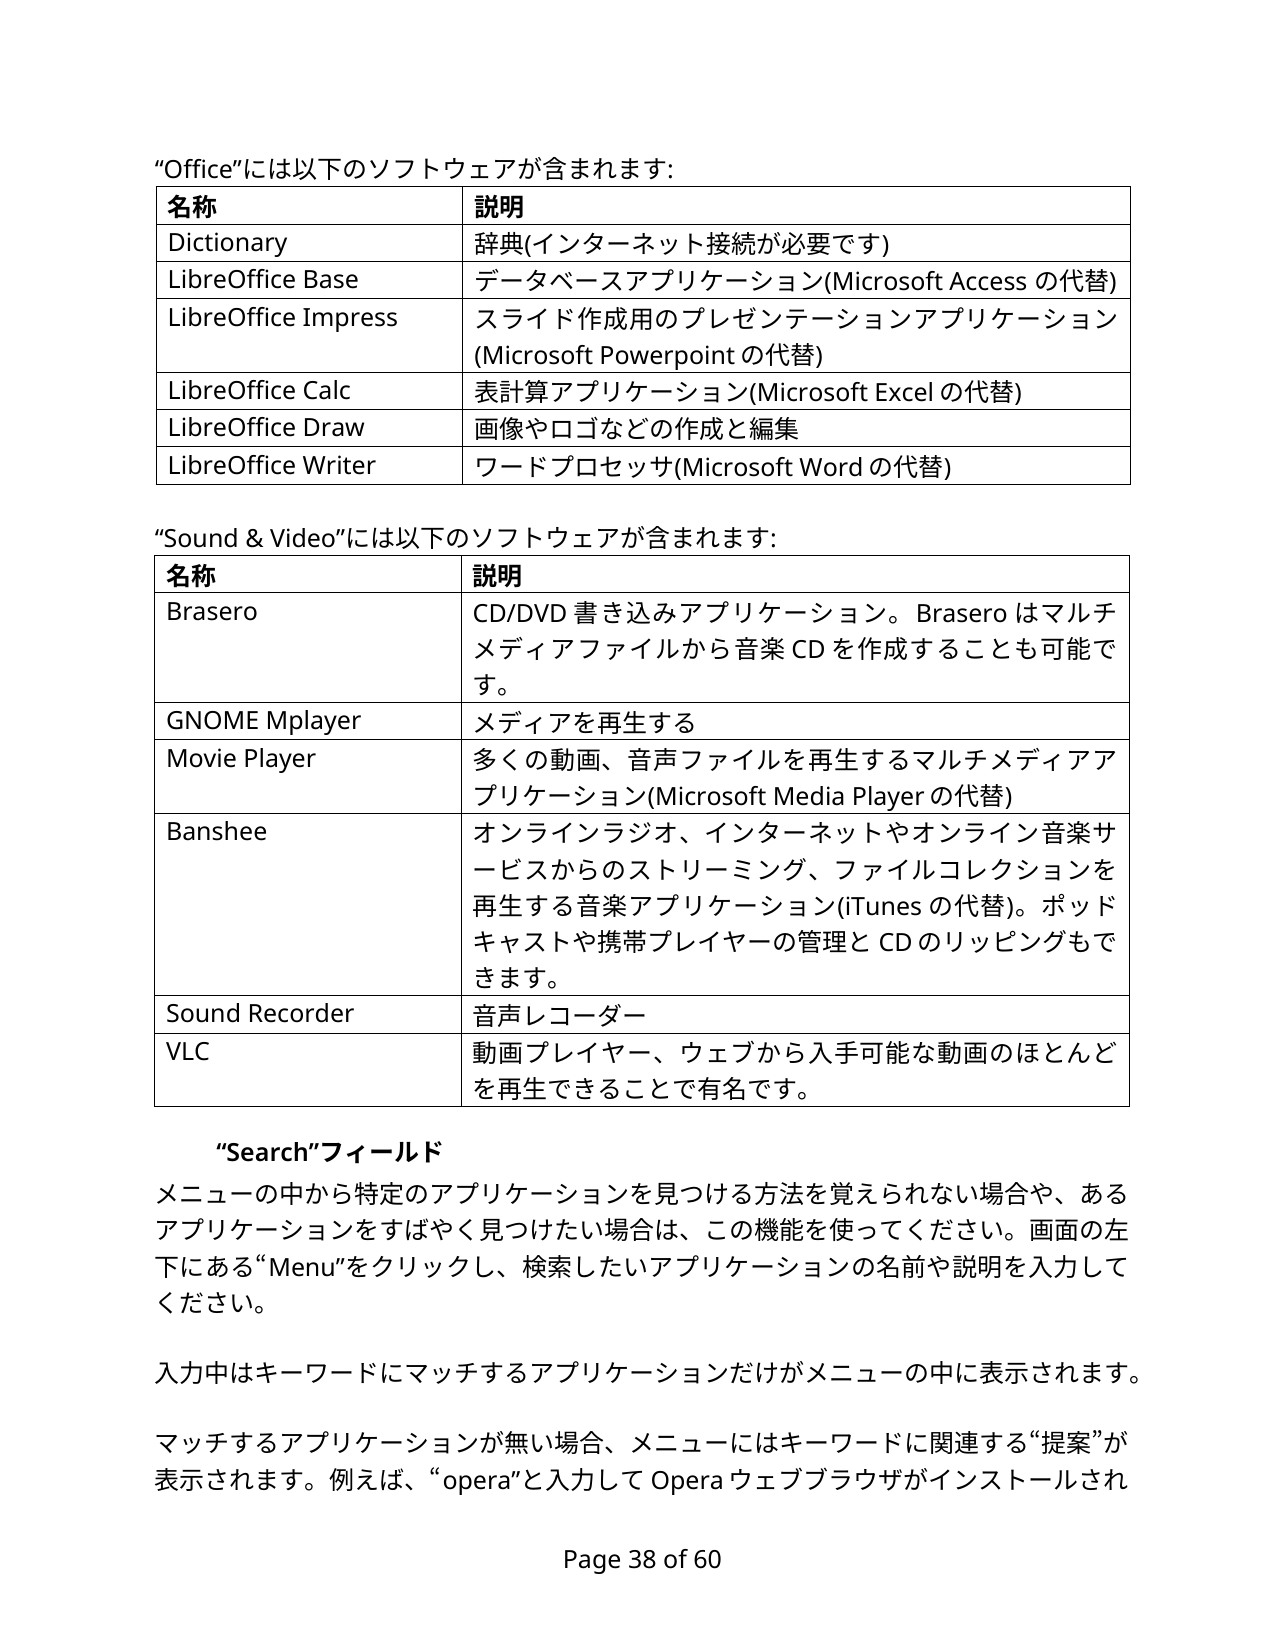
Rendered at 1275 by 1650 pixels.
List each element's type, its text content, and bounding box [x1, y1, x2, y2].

table_cell 画像やロゴなどの作成と編集 [463, 410, 1130, 446]
table_cell スライド作成用のプレゼンテーションアプリケーション(Microsoft Powerpointの代替) [463, 299, 1130, 372]
text “Sound & Video”には以下のソフトウェアが含まれます: [154, 519, 1130, 555]
table_cell Movie Player [155, 740, 461, 813]
text メニューの中から特定のアプリケーションを見つける方法を覚えられない場合や、あるアプリケーションをすばやく見つけたい場合は、この機能を使ってください。画面の左下にある“Menu”をクリックし、検索したいアプリケーションの名前や説明を入力してください。 [154, 1174, 1130, 1319]
table_cell Dictionary [157, 225, 462, 261]
table_cell 動画プレイヤー、ウェブから入手可能な動画のほとんどを再生できることで有名です。 [462, 1034, 1129, 1106]
table_header 名称 [157, 187, 462, 223]
table_cell LibreOffice Draw [157, 410, 462, 446]
table_cell Banshee [155, 814, 461, 995]
table_cell GNOME Mplayer [155, 703, 461, 739]
table_header 名称 [155, 556, 461, 592]
table_cell データベースアプリケーション(Microsoft Access の代替) [463, 262, 1130, 298]
table_cell CD/DVD書き込みアプリケーション。Braseroはマルチメディアファイルから音楽CDを作成することも可能です。 [462, 593, 1129, 702]
text “Office”には以下のソフトウェアが含まれます: [154, 150, 1130, 186]
table_cell メディアを再生する [462, 703, 1129, 739]
table_cell 表計算アプリケーション(Microsoft Excelの代替) [463, 373, 1130, 409]
table_header 説明 [462, 556, 1129, 592]
table_cell Brasero [155, 593, 461, 702]
table_cell VLC [155, 1034, 461, 1106]
table_header 説明 [463, 187, 1130, 223]
table_cell Sound Recorder [155, 996, 461, 1032]
table_cell LibreOffice Writer [157, 447, 462, 483]
table_cell 辞典(インターネット接続が必要です) [463, 225, 1130, 261]
table_cell ワードプロセッサ(Microsoft Wordの代替) [463, 447, 1130, 483]
table_cell LibreOffice Impress [157, 299, 462, 372]
table_cell オンラインラジオ、インターネットやオンライン音楽サービスからのストリーミング、ファイルコレクションを再生する音楽アプリケーション(iTunesの代替)。ポッドキャストや携帯プレイヤーの管理とCDのリッピングもできます。 [462, 814, 1129, 995]
table_cell LibreOffice Base [157, 262, 462, 298]
text マッチするアプリケーションが無い場合、メニューにはキーワードに関連する“提案”が表示されます。例えば、“opera”と入力してOperaウェブブラウザがインストールされ [154, 1424, 1130, 1496]
text 入力中はキーワードにマッチするアプリケーションだけがメニューの中に表示されます。 [154, 1353, 1130, 1390]
table_cell LibreOffice Calc [157, 373, 462, 409]
table_cell 多くの動画、音声ファイルを再生するマルチメディアアプリケーション(Microsoft Media Playerの代替) [462, 740, 1129, 813]
table_cell 音声レコーダー [462, 996, 1129, 1032]
